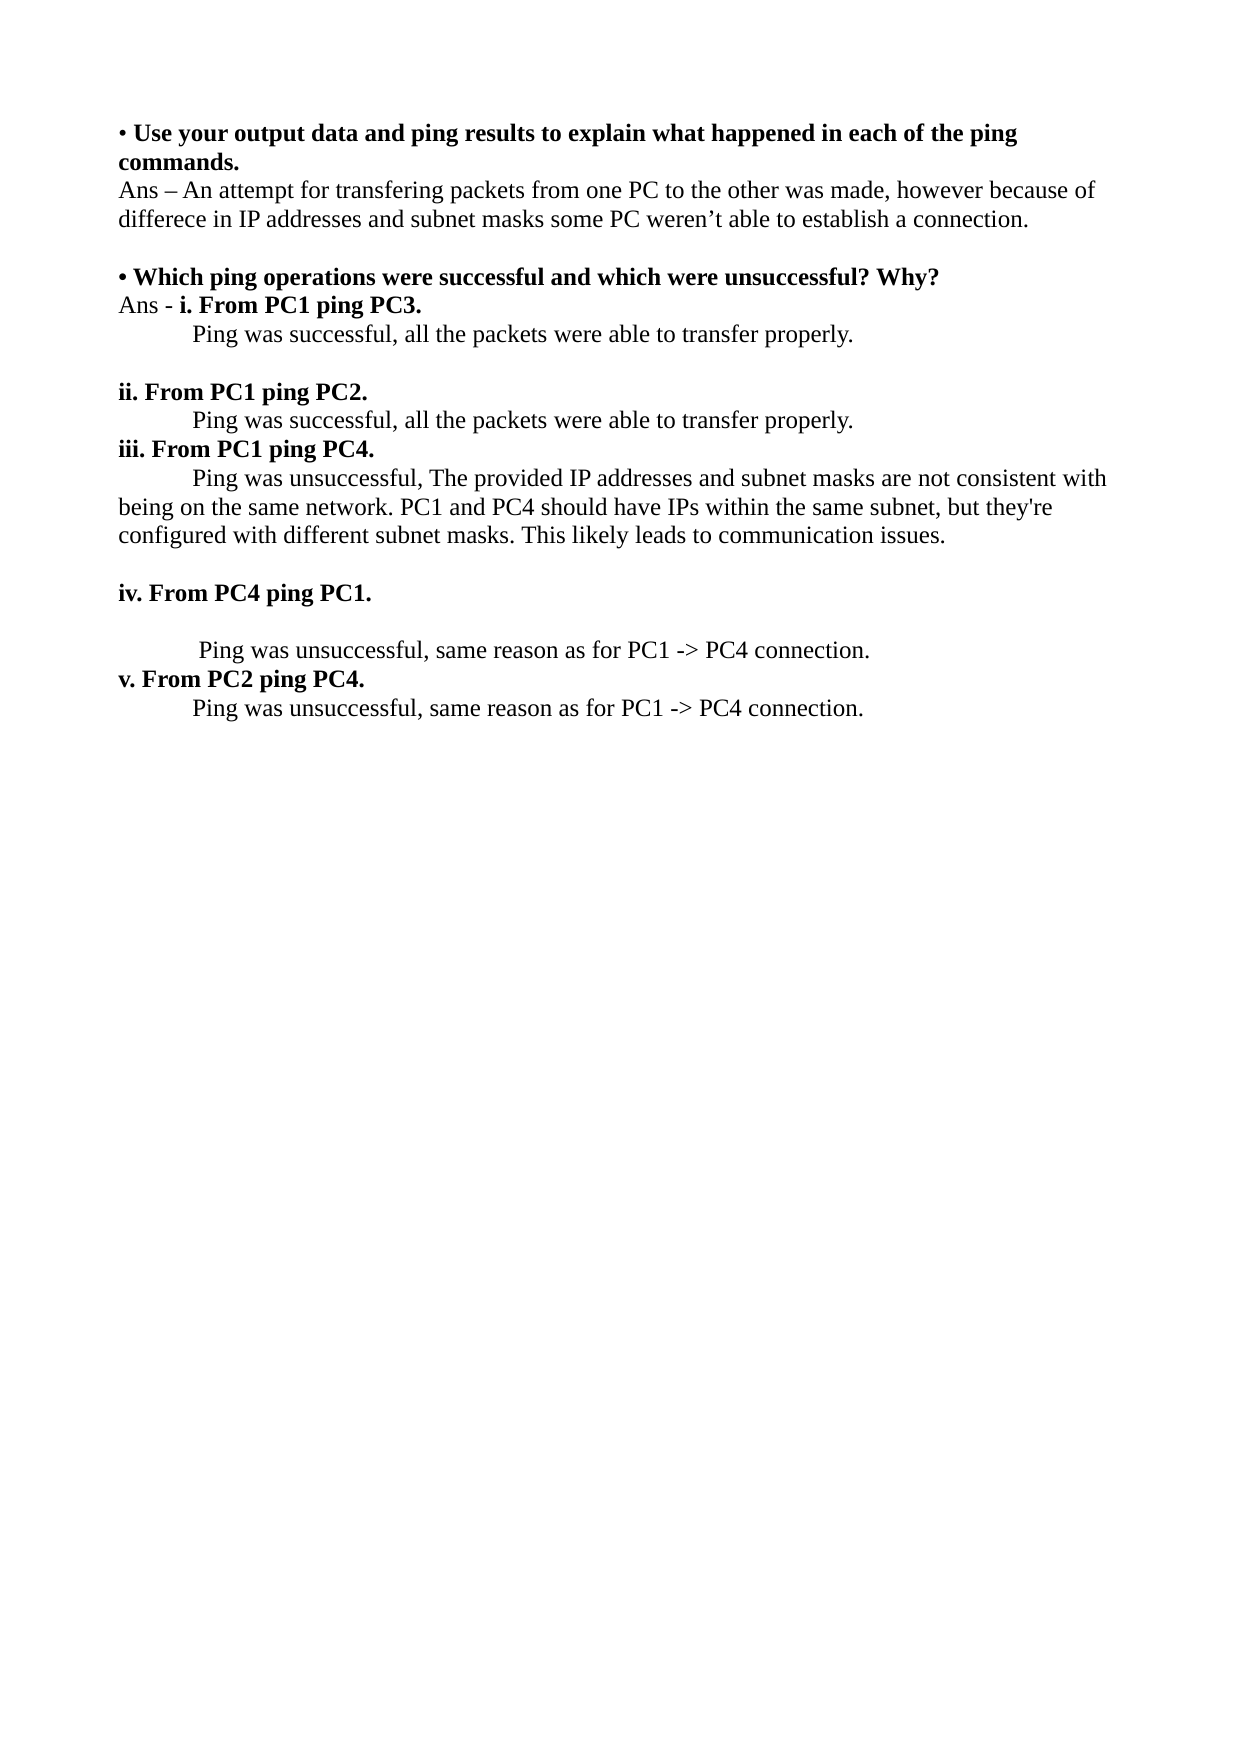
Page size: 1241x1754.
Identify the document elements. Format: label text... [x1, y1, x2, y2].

text iv. From PC4 ping PC1. [118, 578, 1122, 607]
text Ping was successful, all the packets were able to transfer properly. [118, 406, 1122, 434]
text Ping was unsuccessful, The provided IP addresses and subnet masks are not consistent with being on the same network. PC1 and PC4 should have IPs within the same subnet, but they're configured with different subnet masks. This likely leads to communication issues. [118, 463, 1122, 549]
text Ans – An attempt for transfering packets from one PC to the other was made, however because of differece in IP addresses and subnet masks some PC weren’t able to establish a connection. [118, 176, 1122, 233]
text v. From PC2 ping PC4. [118, 664, 1122, 693]
text Ans - i. From PC1 ping PC3. [118, 291, 1122, 319]
text Ping was successful, all the packets were able to transfer properly. [118, 319, 1122, 348]
text • Which ping operations were successful and which were unsuccessful? Why? [118, 262, 1122, 291]
text • Use your output data and ping results to explain what happened in each of the ping commands. [118, 118, 1122, 176]
text Ping was unsuccessful, same reason as for PC1 -> PC4 connection. [118, 636, 1122, 664]
text iii. From PC1 ping PC4. [118, 434, 1122, 463]
text Ping was unsuccessful, same reason as for PC1 -> PC4 connection. [118, 693, 1122, 722]
text ii. From PC1 ping PC2. [118, 377, 1122, 406]
